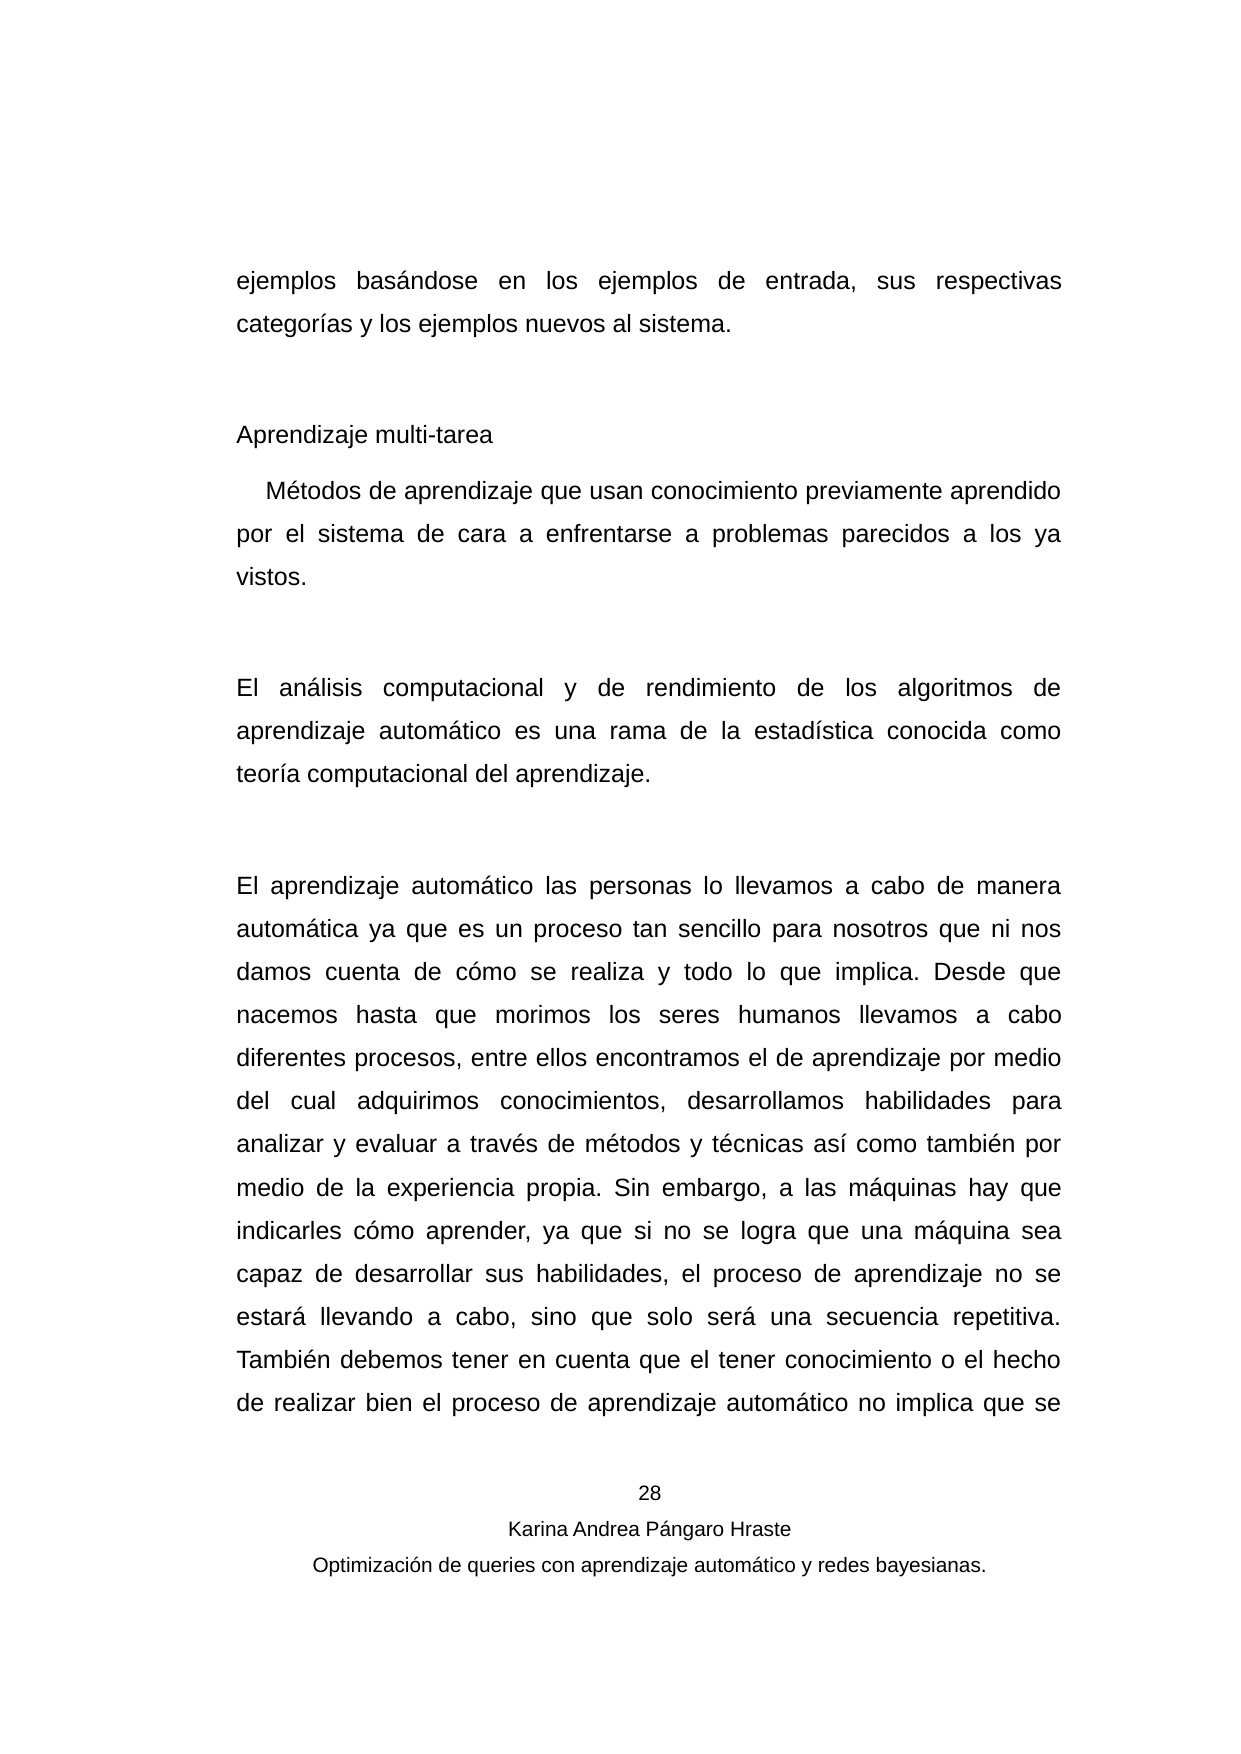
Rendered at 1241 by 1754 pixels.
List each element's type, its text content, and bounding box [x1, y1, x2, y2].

text ejemplos basándose en los ejemplos de entrada, sus respectivas categorías y los ejemplos nuevos al sistema. [236, 266, 1063, 338]
text Métodos de aprendizaje que usan conocimiento previamente aprendido por el sistema de cara a enfrentarse a problemas parecidos a los ya vistos. [236, 476, 1063, 591]
text Aprendizaje multi-tarea [236, 420, 1063, 449]
text El análisis computacional y de rendimiento de los algoritmos de aprendizaje automático es una rama de la estadística conocida como teoría computacional del aprendizaje. [236, 673, 1063, 788]
text El aprendizaje automático las personas lo llevamos a cabo de manera automática ya que es un proceso tan sencillo para nosotros que ni nos damos cuenta de cómo se realiza y todo lo que implica. Desde que nacemos hasta que morimos los seres humanos llevamos a cabo diferentes procesos, entre ellos encontramos el de aprendizaje por medio del cual adquirimos conocimientos, desarrollamos habilidades para analizar y evaluar a través de métodos y técnicas así como también por medio de la experiencia propia. Sin embargo, a las máquinas hay que indicarles cómo aprender, ya que si no se logra que una máquina sea capaz de desarrollar sus habilidades, el proceso de aprendizaje no se estará llevando a cabo, sino que solo será una secuencia repetitiva. También debemos tener en cuenta que el tener conocimiento o el hecho de realizar bien el proceso de aprendizaje automático no implica que se [236, 871, 1063, 1417]
